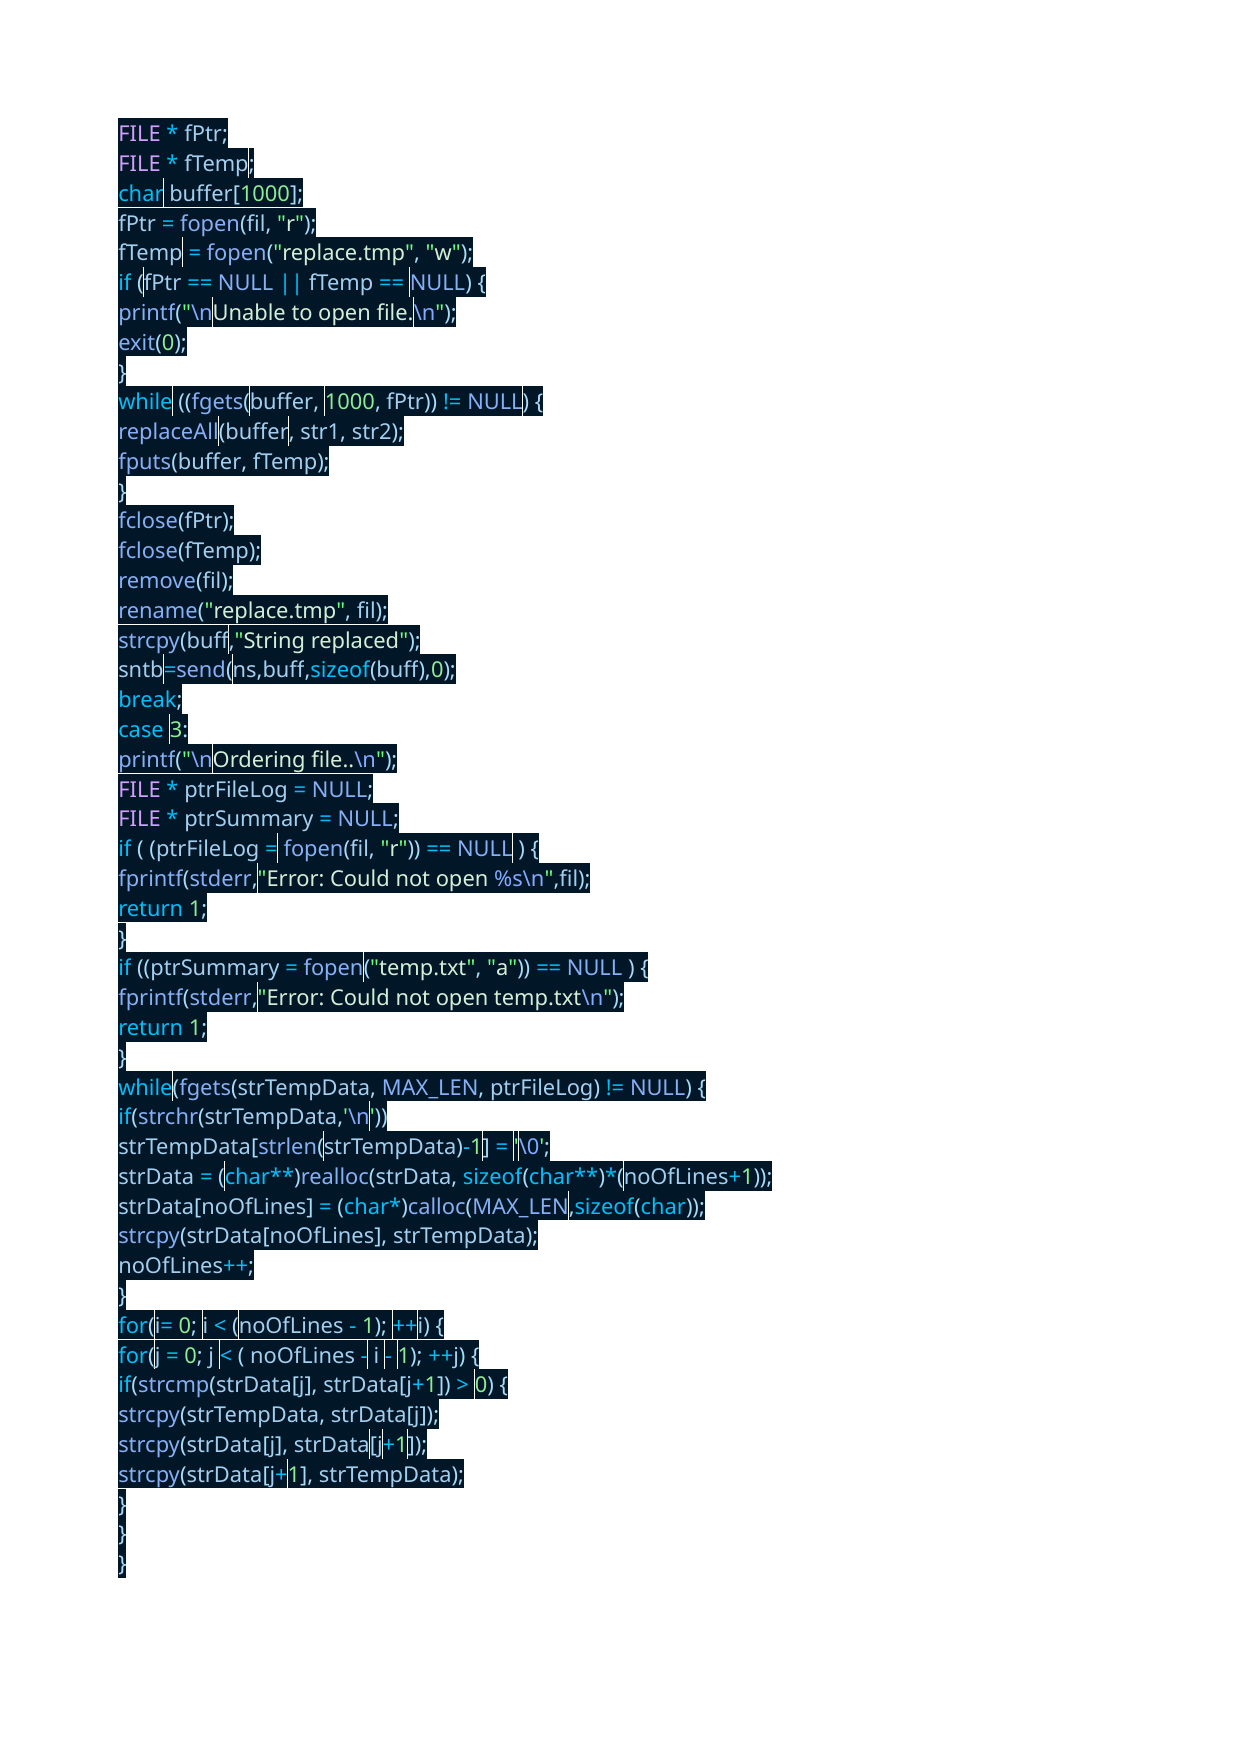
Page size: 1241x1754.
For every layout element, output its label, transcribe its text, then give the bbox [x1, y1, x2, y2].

text break; [118, 684, 1122, 714]
text fprintf(stderr,"Error: Could not open temp.txt\n"); [118, 982, 1122, 1012]
text strcpy(buff,"String replaced"); [118, 624, 1122, 654]
text } [118, 1518, 1122, 1548]
text fclose(fTemp); [118, 535, 1122, 565]
text FILE * ptrFileLog = NULL; [118, 773, 1122, 803]
text rename("replace.tmp", fil); [118, 595, 1122, 624]
text FILE * fTemp; [118, 148, 1122, 178]
text while ((fgets(buffer, 1000, fPtr)) != NULL) { [118, 386, 1122, 416]
text FILE * fPtr; [118, 118, 1122, 148]
text noOfLines++; [118, 1250, 1122, 1280]
text FILE * ptrSummary = NULL; [118, 803, 1122, 833]
text } [118, 476, 1122, 505]
text strData = (char**)realloc(strData, sizeof(char**)*(noOfLines+1)); [118, 1161, 1122, 1191]
text if(strcmp(strData[j], strData[j+1]) > 0) { [118, 1369, 1122, 1399]
text sntb=send(ns,buff,sizeof(buff),0); [118, 654, 1122, 684]
text } [118, 1280, 1122, 1310]
text fPtr = fopen(fil, "r"); [118, 207, 1122, 237]
text strcpy(strData[noOfLines], strTempData); [118, 1220, 1122, 1250]
text } [118, 1042, 1122, 1071]
text while(fgets(strTempData, MAX_LEN, ptrFileLog) != NULL) { [118, 1071, 1122, 1101]
text fputs(buffer, fTemp); [118, 446, 1122, 476]
text if ( (ptrFileLog = fopen(fil, "r")) == NULL ) { [118, 833, 1122, 863]
text } [118, 1488, 1122, 1518]
text } [118, 922, 1122, 952]
text if (fPtr == NULL || fTemp == NULL) { [118, 267, 1122, 297]
text strcpy(strData[j+1], strTempData); [118, 1459, 1122, 1488]
text printf("\nOrdering file..\n"); [118, 744, 1122, 773]
text } [118, 356, 1122, 386]
text fprintf(stderr,"Error: Could not open %s\n",fil); [118, 863, 1122, 893]
text if ((ptrSummary = fopen("temp.txt", "a")) == NULL ) { [118, 952, 1122, 982]
text for(j = 0; j < ( noOfLines - i - 1); ++j) { [118, 1339, 1122, 1369]
text char buffer[1000]; [118, 178, 1122, 207]
text remove(fil); [118, 565, 1122, 595]
text if(strchr(strTempData,'\n')) [118, 1101, 1122, 1131]
text fclose(fPtr); [118, 505, 1122, 535]
text strcpy(strTempData, strData[j]); [118, 1399, 1122, 1429]
text strTempData[strlen(strTempData)-1] = '\0'; [118, 1131, 1122, 1161]
text strData[noOfLines] = (char*)calloc(MAX_LEN,sizeof(char)); [118, 1191, 1122, 1220]
text } [118, 1548, 1122, 1578]
text exit(0); [118, 327, 1122, 356]
text return 1; [118, 893, 1122, 922]
text replaceAll(buffer, str1, str2); [118, 416, 1122, 446]
text case 3: [118, 714, 1122, 744]
text strcpy(strData[j], strData[j+1]); [118, 1429, 1122, 1459]
text fTemp = fopen("replace.tmp", "w"); [118, 237, 1122, 267]
text printf("\nUnable to open file.\n"); [118, 297, 1122, 327]
text for(i= 0; i < (noOfLines - 1); ++i) { [118, 1310, 1122, 1339]
text return 1; [118, 1012, 1122, 1042]
